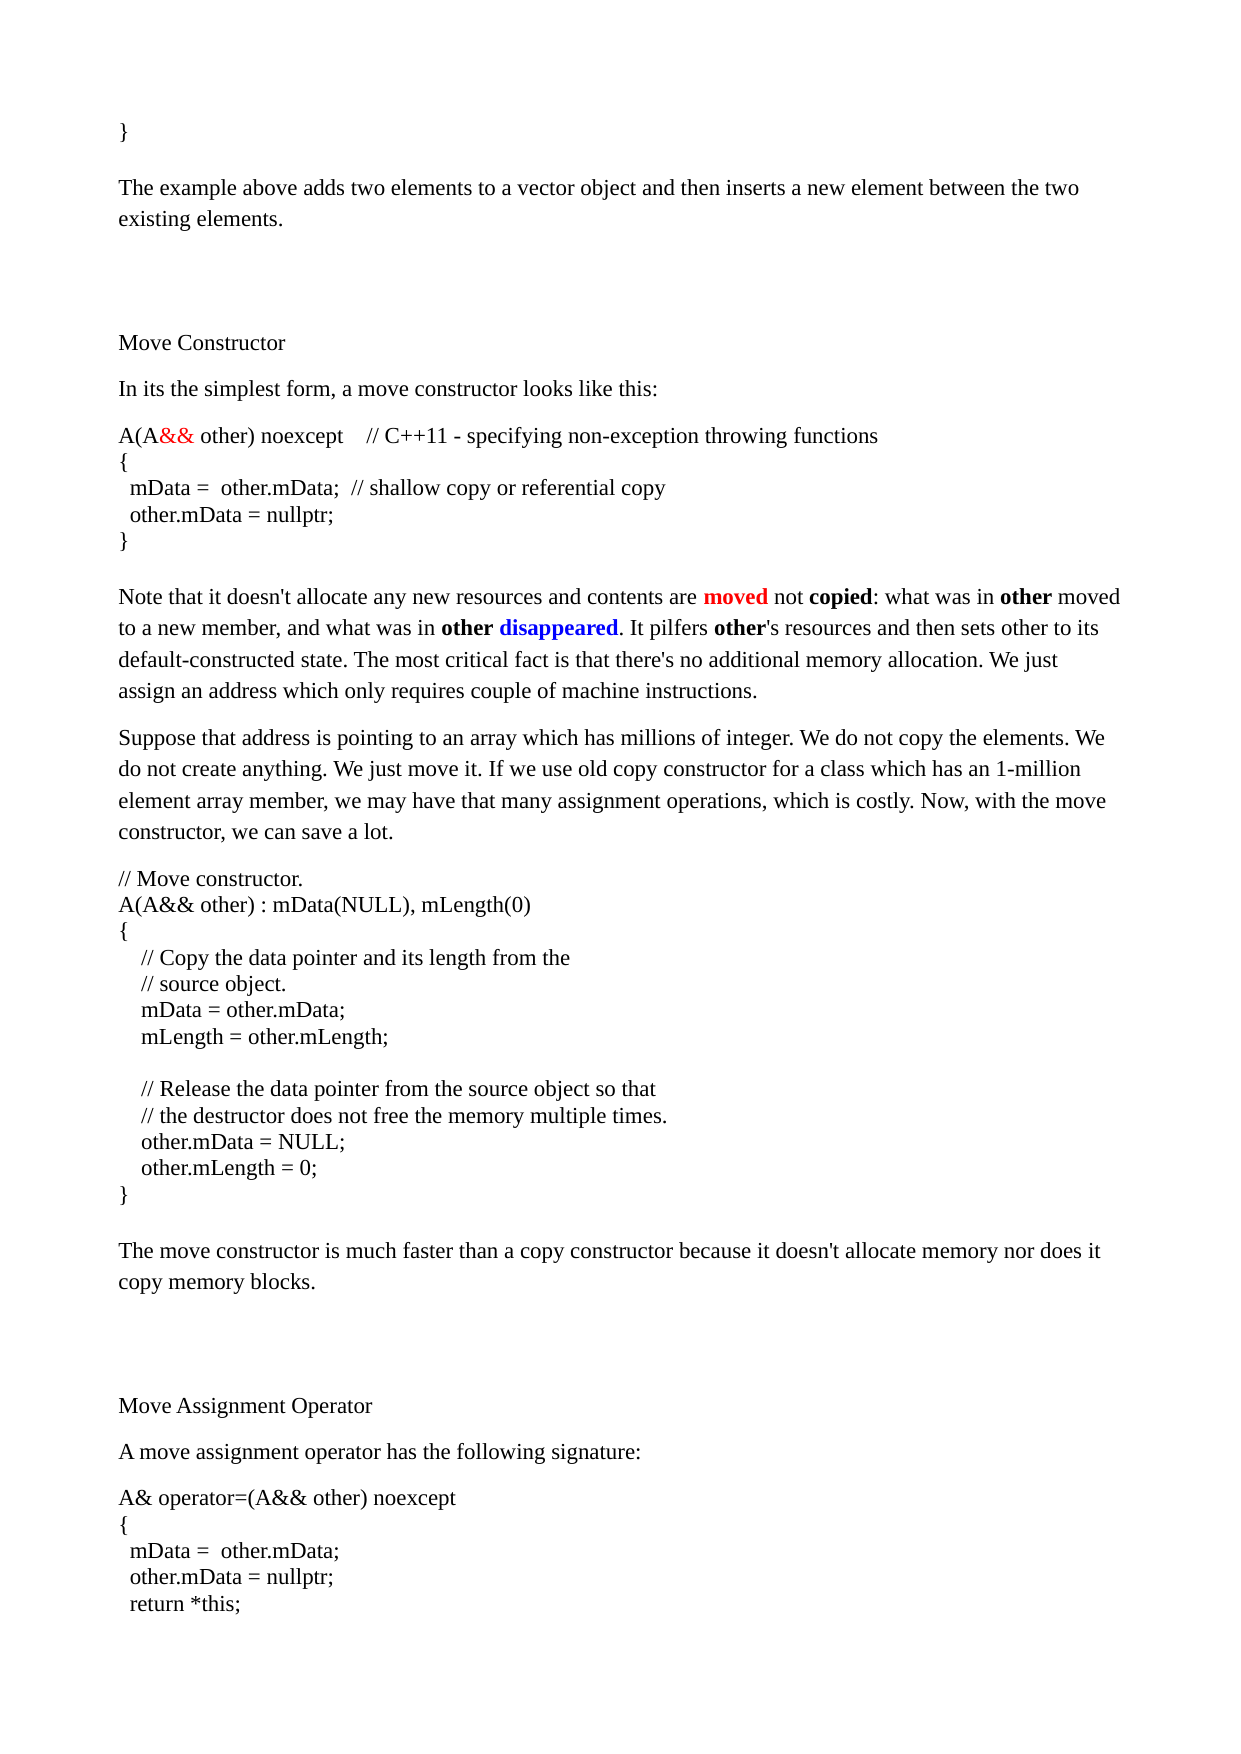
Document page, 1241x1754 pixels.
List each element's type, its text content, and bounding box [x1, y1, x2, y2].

text Move Assignment Operator [118, 1392, 1122, 1418]
text A(A&& other) noexcept // C++11 - specifying non-exception throwing functions [118, 422, 1122, 448]
text other.mData = nullptr; [118, 1563, 1122, 1590]
text mData = other.mData; // shallow copy or referential copy [118, 474, 1122, 501]
text mLength = other.mLength; [118, 1023, 1122, 1049]
text A& operator=(A&& other) noexcept [118, 1484, 1122, 1511]
text Move Constructor [118, 329, 1122, 356]
text mData = other.mData; [118, 1537, 1122, 1563]
text { [118, 1511, 1122, 1537]
text A move assignment operator has the following signature: [118, 1438, 1122, 1464]
text Suppose that address is pointing to an array which has millions of integer. We do not copy the elements. We do not create anything. We just move it. If we use old copy constructor for a class which has an 1-million element array member, we may have that many assignment operations, which is costly. Now, with the move constructor, we can save a lot. [118, 724, 1122, 845]
text In its the simplest form, a move constructor looks like this: [118, 376, 1122, 402]
text // Copy the data pointer and its length from the [118, 944, 1122, 970]
text { [118, 448, 1122, 474]
text The example above adds two elements to a vector object and then inserts a new element between the two existing elements. [118, 174, 1122, 232]
text } [118, 527, 1122, 553]
text return *this; [118, 1590, 1122, 1616]
text // the destructor does not free the memory multiple times. [118, 1102, 1122, 1128]
text // source object. [118, 970, 1122, 996]
text other.mData = NULL; [118, 1128, 1122, 1154]
text other.mData = nullptr; [118, 501, 1122, 527]
text other.mLength = 0; [118, 1154, 1122, 1181]
text A(A&& other) : mData(NULL), mLength(0) [118, 891, 1122, 917]
text } [118, 118, 1122, 144]
text The move constructor is much faster than a copy constructor because it doesn't allocate memory nor does it copy memory blocks. [118, 1237, 1122, 1294]
text { [118, 917, 1122, 944]
text } [118, 1181, 1122, 1207]
text // Release the data pointer from the source object so that [118, 1075, 1122, 1102]
text Note that it doesn't allocate any new resources and contents are moved not copied: what was in other moved to a new member, and what was in other disappeared. It pilfers other's resources and then sets other to its default-constructed state. The most critical fact is that there's no additional memory allocation. We just assign an address which only requires couple of machine instructions. [118, 583, 1122, 704]
text // Move constructor. [118, 864, 1122, 891]
text mData = other.mData; [118, 996, 1122, 1023]
